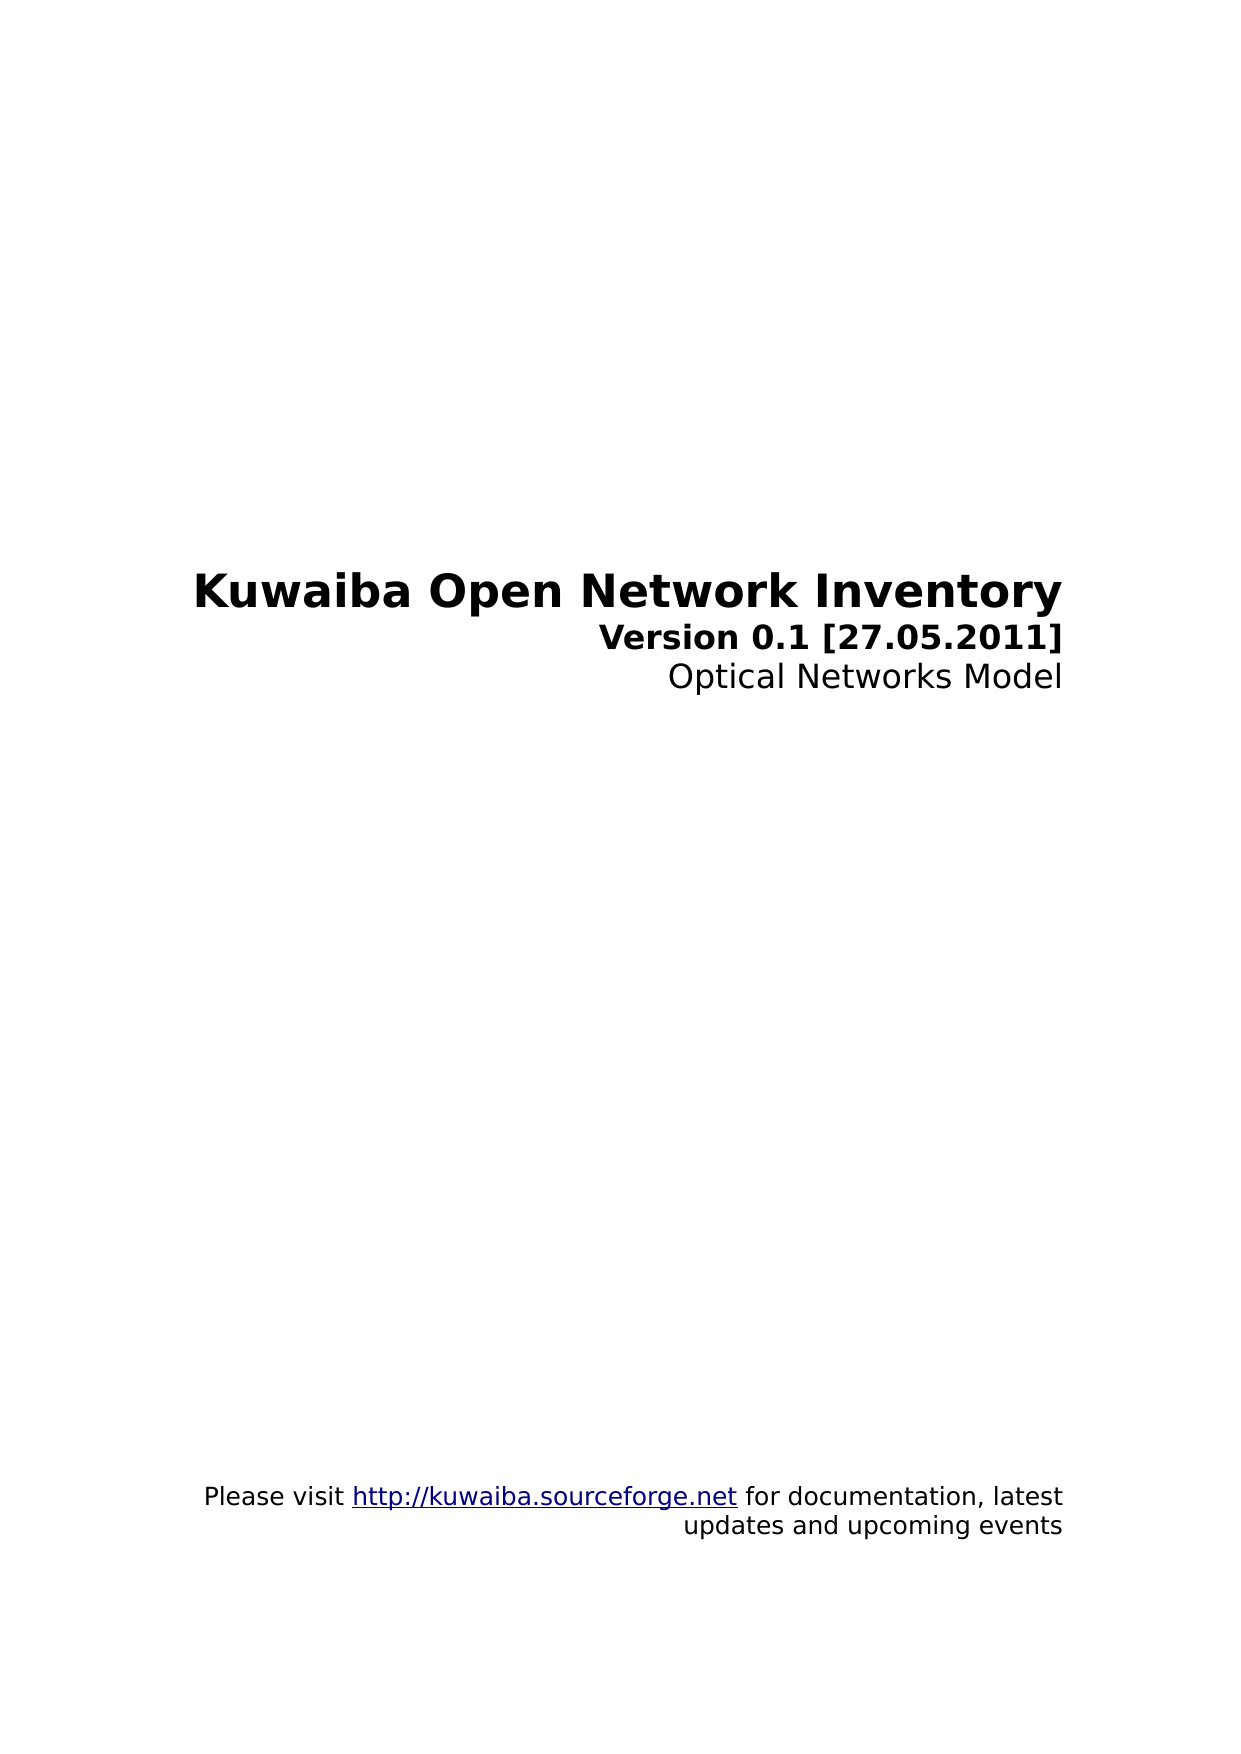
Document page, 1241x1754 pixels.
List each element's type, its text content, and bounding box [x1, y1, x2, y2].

text Optical Networks Model [177, 657, 1063, 696]
text Please visit http://kuwaiba.sourceforge.net for documentation, latest updates and upcoming events [177, 1482, 1063, 1540]
text Version 0.1 [27.05.2011] [177, 618, 1063, 657]
text Kuwaiba Open Network Inventory [177, 565, 1063, 618]
